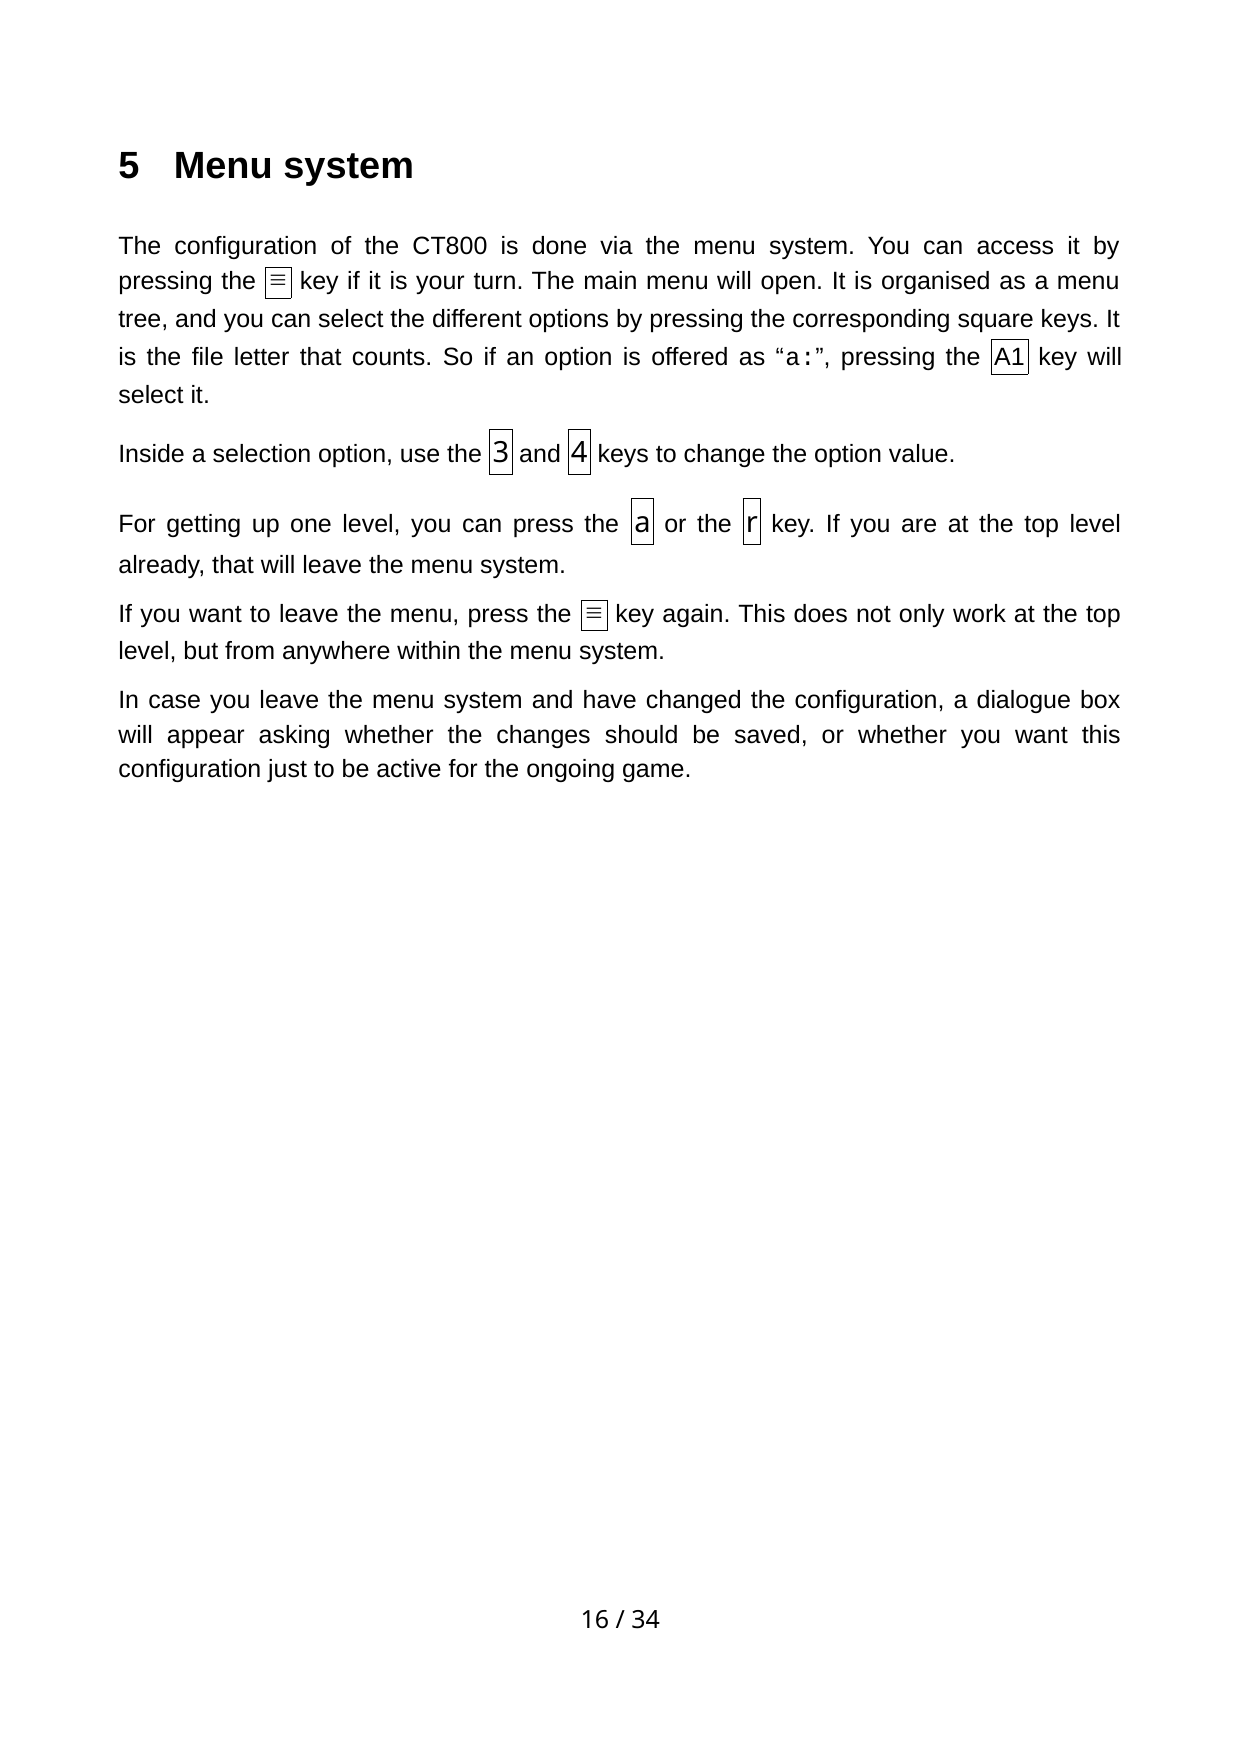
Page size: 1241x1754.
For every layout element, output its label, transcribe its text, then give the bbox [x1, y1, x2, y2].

text The configuration of the CT800 is done via the menu system. You can access it by pressing the ≡ key if it is your turn. The main menu will open. It is organised as a menu tree, and you can select the different options by pressing the corresponding square keys. It is the file letter that counts. So if an option is offered as “a:”, pressing the A1 key will select it. [118, 231, 1122, 408]
text Inside a selection option, use the [118, 429, 489, 474]
text For getting up one level, you can press the a or the r key. If you are at the top level already, that will leave the menu system. [118, 498, 1122, 578]
text 3 [490, 430, 512, 474]
text If you want to leave the menu, press the ≡ key again. This does not only work at the top level, but from anywhere within the menu system. [118, 599, 1122, 665]
text In case you leave the menu system and have changed the configuration, a dialogue box will appear asking whether the changes should be saved, or whether you want this configuration just to be active for the ongoing game. [118, 685, 1122, 783]
text and [513, 429, 568, 474]
text 4 [569, 430, 590, 474]
text keys to change the option value. [591, 429, 1122, 474]
subtitle Menu system [118, 143, 1122, 187]
